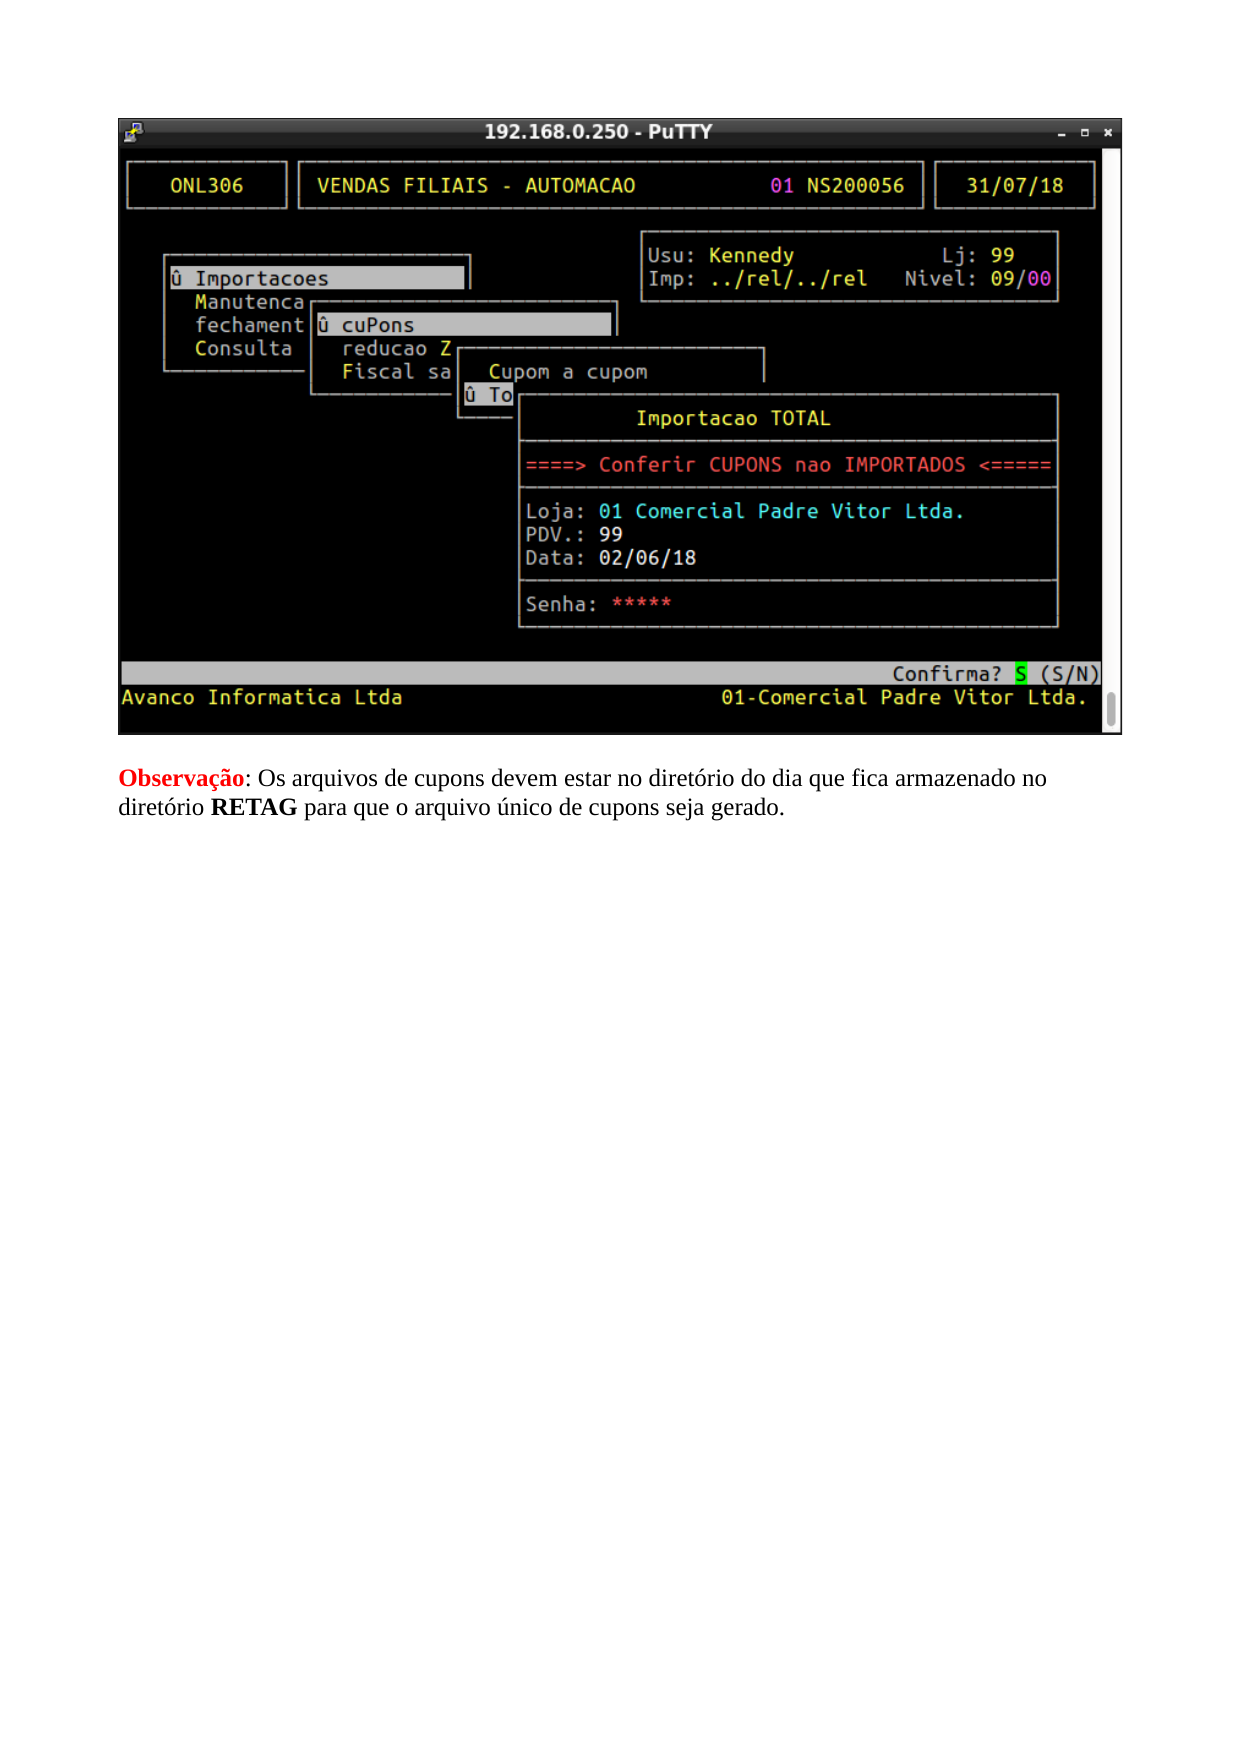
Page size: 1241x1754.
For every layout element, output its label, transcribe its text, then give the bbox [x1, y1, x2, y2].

picture [118, 118, 1123, 735]
text Observação: Os arquivos de cupons devem estar no diretório do dia que fica armazenado no diretório RETAG para que o arquivo único de cupons seja gerado. [118, 763, 1122, 821]
